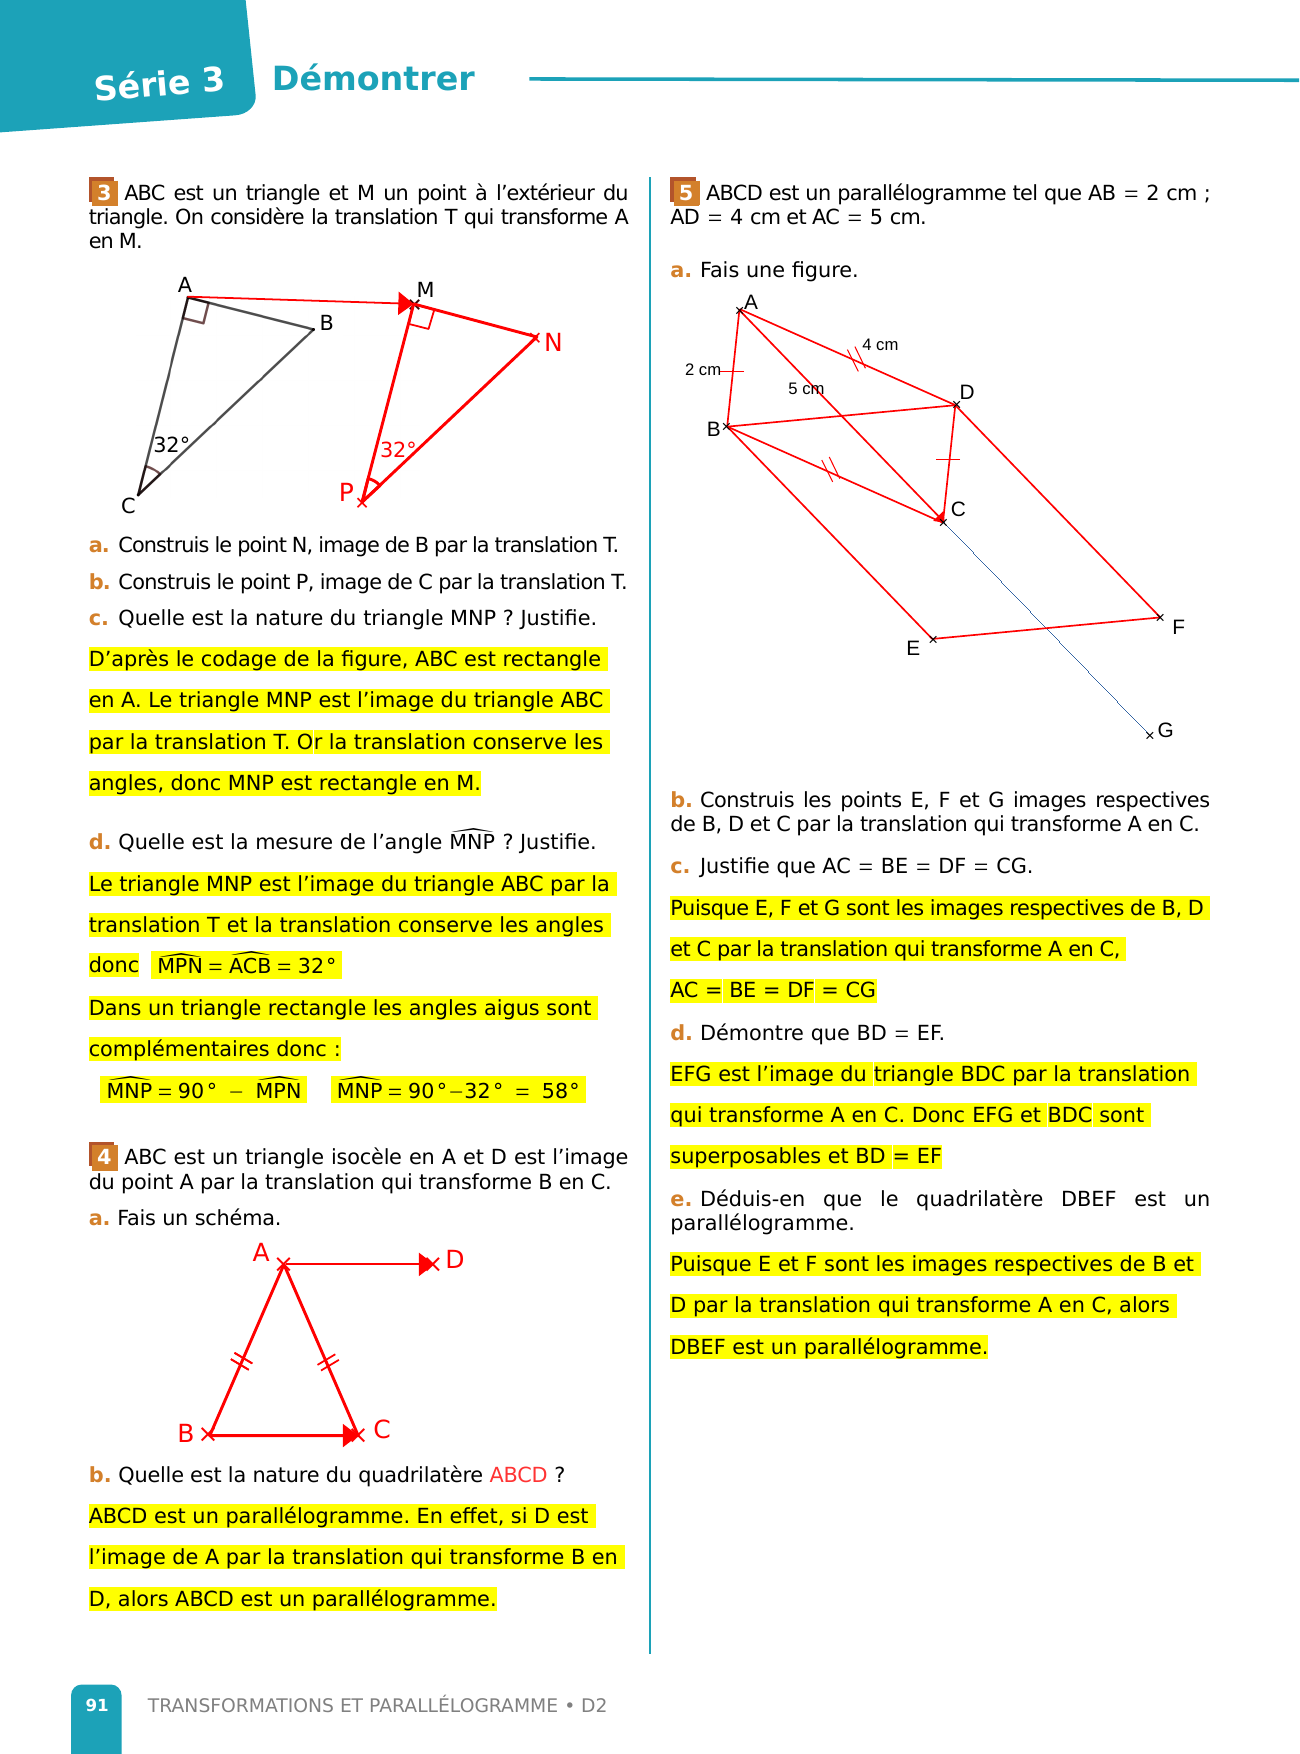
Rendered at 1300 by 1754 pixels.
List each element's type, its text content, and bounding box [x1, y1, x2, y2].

subtitle ABCD est un parallélogramme tel que AB  2 cm ; AD  4 cm et AC  5 cm. [670, 177, 1211, 229]
picture [370, 450, 421, 498]
picture [135, 296, 411, 498]
list Construis le point N, image de B par la translation T. [88, 533, 629, 558]
list Construis le point P, image de C par la translation T. [88, 570, 629, 594]
text Dans un triangle rectangle les angles aigus sont complémentaires donc : [88, 979, 629, 1061]
text D’après le codage de la figure, ABC est rectangle en A. Le triangle MNP est l’image du triangle ABC par la translation T. Or la translation conserve les angles, donc MNP est rectangle en M. [88, 630, 629, 796]
picture [366, 481, 376, 495]
text Le triangle MNP est l’image du triangle ABC par la translation T et la translation conserve les angles donc [88, 854, 629, 979]
text ABCD est un parallélogramme. En effet, si D est l’image de A par la translation qui transforme B en D, alors ABCD est un parallélogramme. [88, 1487, 629, 1611]
subtitle ABC est un triangle et M un point à l’extérieur du triangle. On considère la translation T qui transforme A en M. [88, 177, 629, 254]
subtitle b. Quelle est la nature du quadrilatère ABCD ? [88, 1463, 629, 1487]
list Quelle est la nature du triangle MNP ? Justifie. [88, 606, 629, 630]
picture [343, 485, 350, 492]
list Justifie que AC = BE = DF = CG. [670, 854, 1211, 879]
list Démontre que BD = EF. [670, 1021, 1211, 1045]
list Déduis-en que le quadrilatère DBEF est un parallélogramme. [670, 1187, 1211, 1235]
text EFG est l’image du triangle BDC par la translation qui transforme A en C. Donc EFG et BDC sont superposables et BD = EF [670, 1045, 1211, 1169]
subtitle ABC est un triangle isocèle en A et D est l’image du point A par la translation qui transforme B en C. [88, 1142, 629, 1194]
list Fais une figure. [670, 241, 1211, 283]
text Puisque E, F et G sont les images respectives de B, D et C par la translation qui transforme A en C, AC = BE = DF = CG [670, 879, 1211, 1003]
list Quelle est la mesure de l’angle ? Justifie. [88, 813, 629, 854]
subtitle a. Fais un schéma. [88, 1206, 629, 1230]
list Construis les points E, F et G images respectives de B, D et C par la translation qui transforme A en C. [670, 788, 1211, 837]
picture [411, 307, 421, 325]
picture [406, 296, 421, 304]
picture [226, 296, 398, 302]
picture [371, 326, 421, 482]
text Puisque E et F sont les images respectives de B et D par la translation qui transforme A en C, alors DBEF est un parallélogramme. [670, 1235, 1211, 1359]
